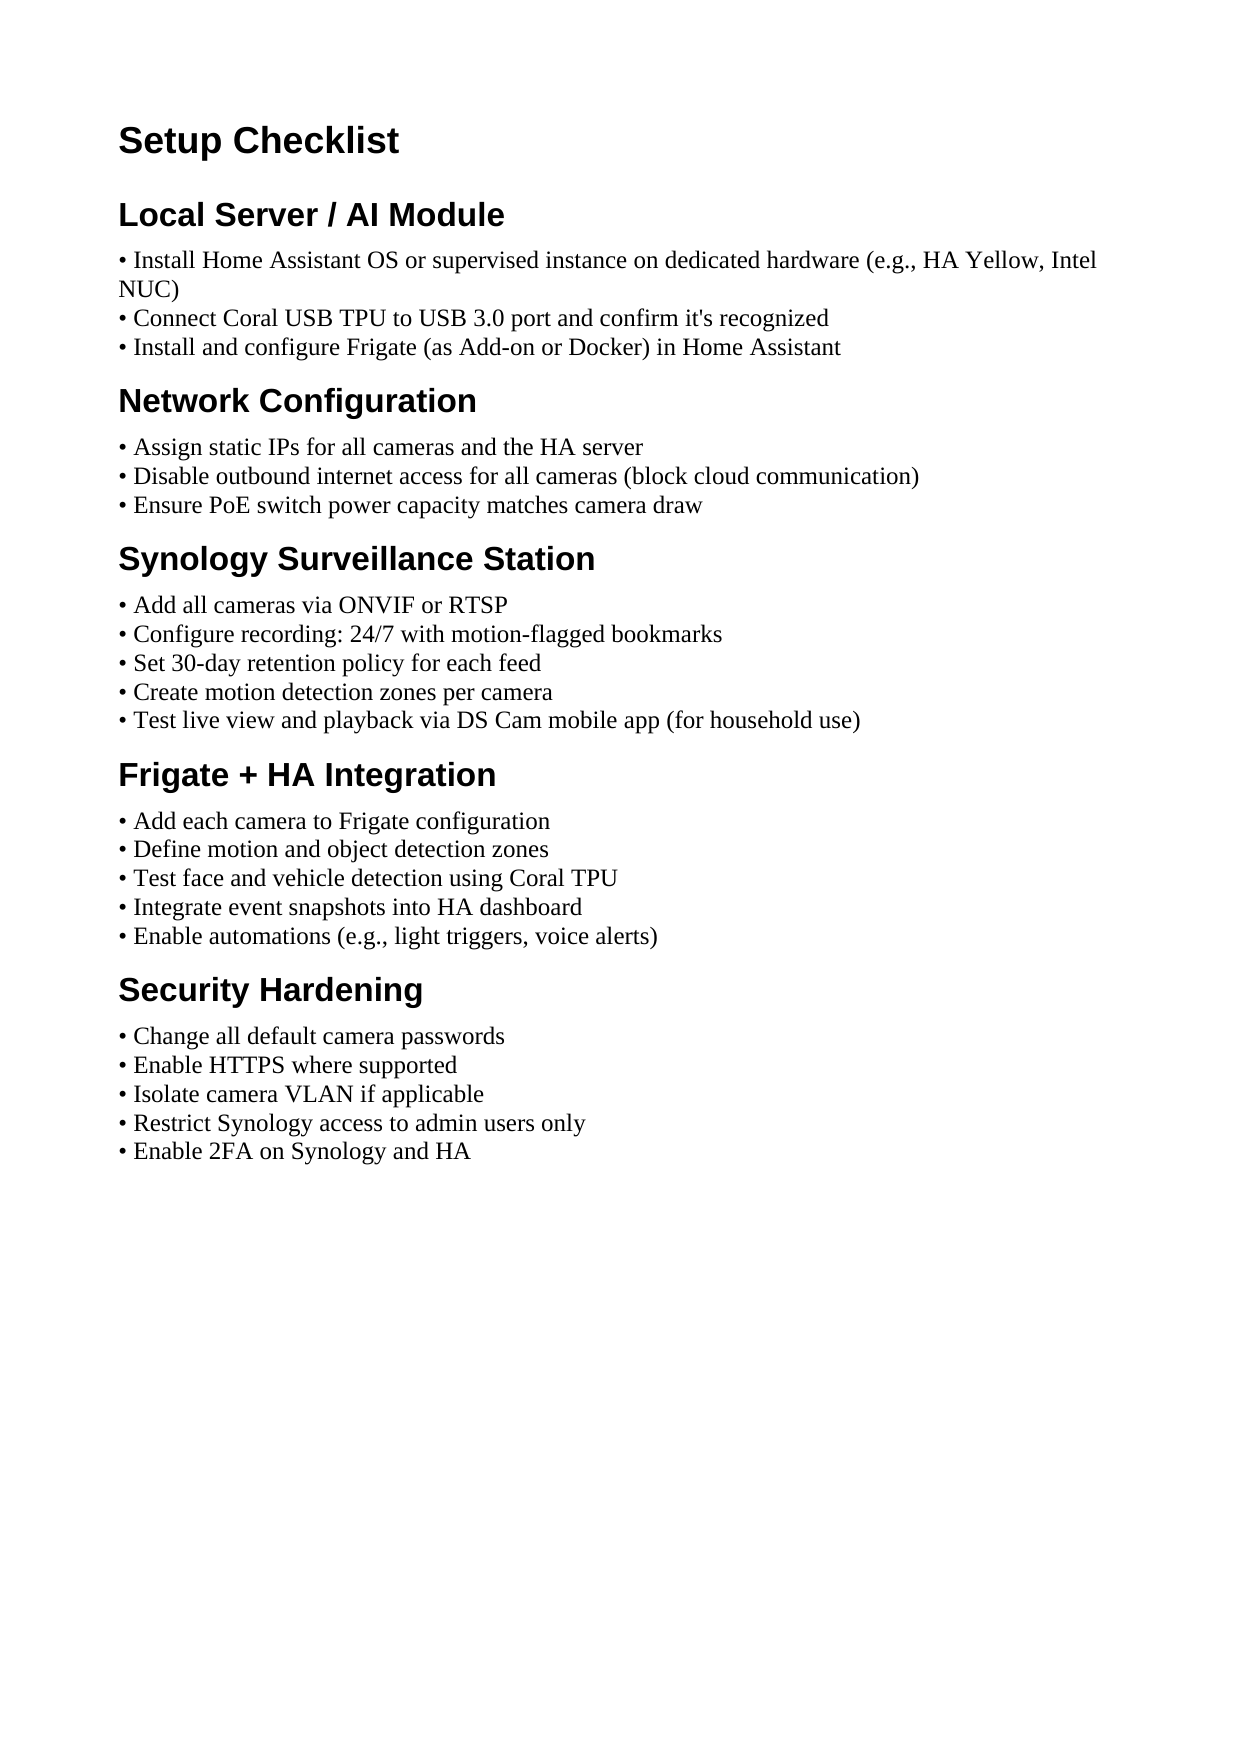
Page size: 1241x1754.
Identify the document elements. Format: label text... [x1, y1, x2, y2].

text • Enable 2FA on Synology and HA [118, 492, 1122, 521]
text • Create motion detection zones per camera [118, 118, 1122, 147]
text • Define motion and object detection zones [118, 233, 1122, 262]
subtitle Security Hardening [118, 348, 1122, 377]
text • Change all default camera passwords [118, 377, 1122, 406]
subtitle Frigate + HA Integration [118, 176, 1122, 204]
text • Isolate camera VLAN if applicable [118, 434, 1122, 463]
text • Enable automations (e.g., light triggers, voice alerts) [118, 319, 1122, 348]
text • Integrate event snapshots into HA dashboard [118, 291, 1122, 319]
text • Test live view and playback via DS Cam mobile app (for household use) [118, 147, 1122, 176]
text • Test face and vehicle detection using Coral TPU [118, 262, 1122, 291]
text • Add each camera to Frigate configuration [118, 204, 1122, 233]
text • Restrict Synology access to admin users only [118, 463, 1122, 492]
text • Enable HTTPS where supported [118, 406, 1122, 434]
